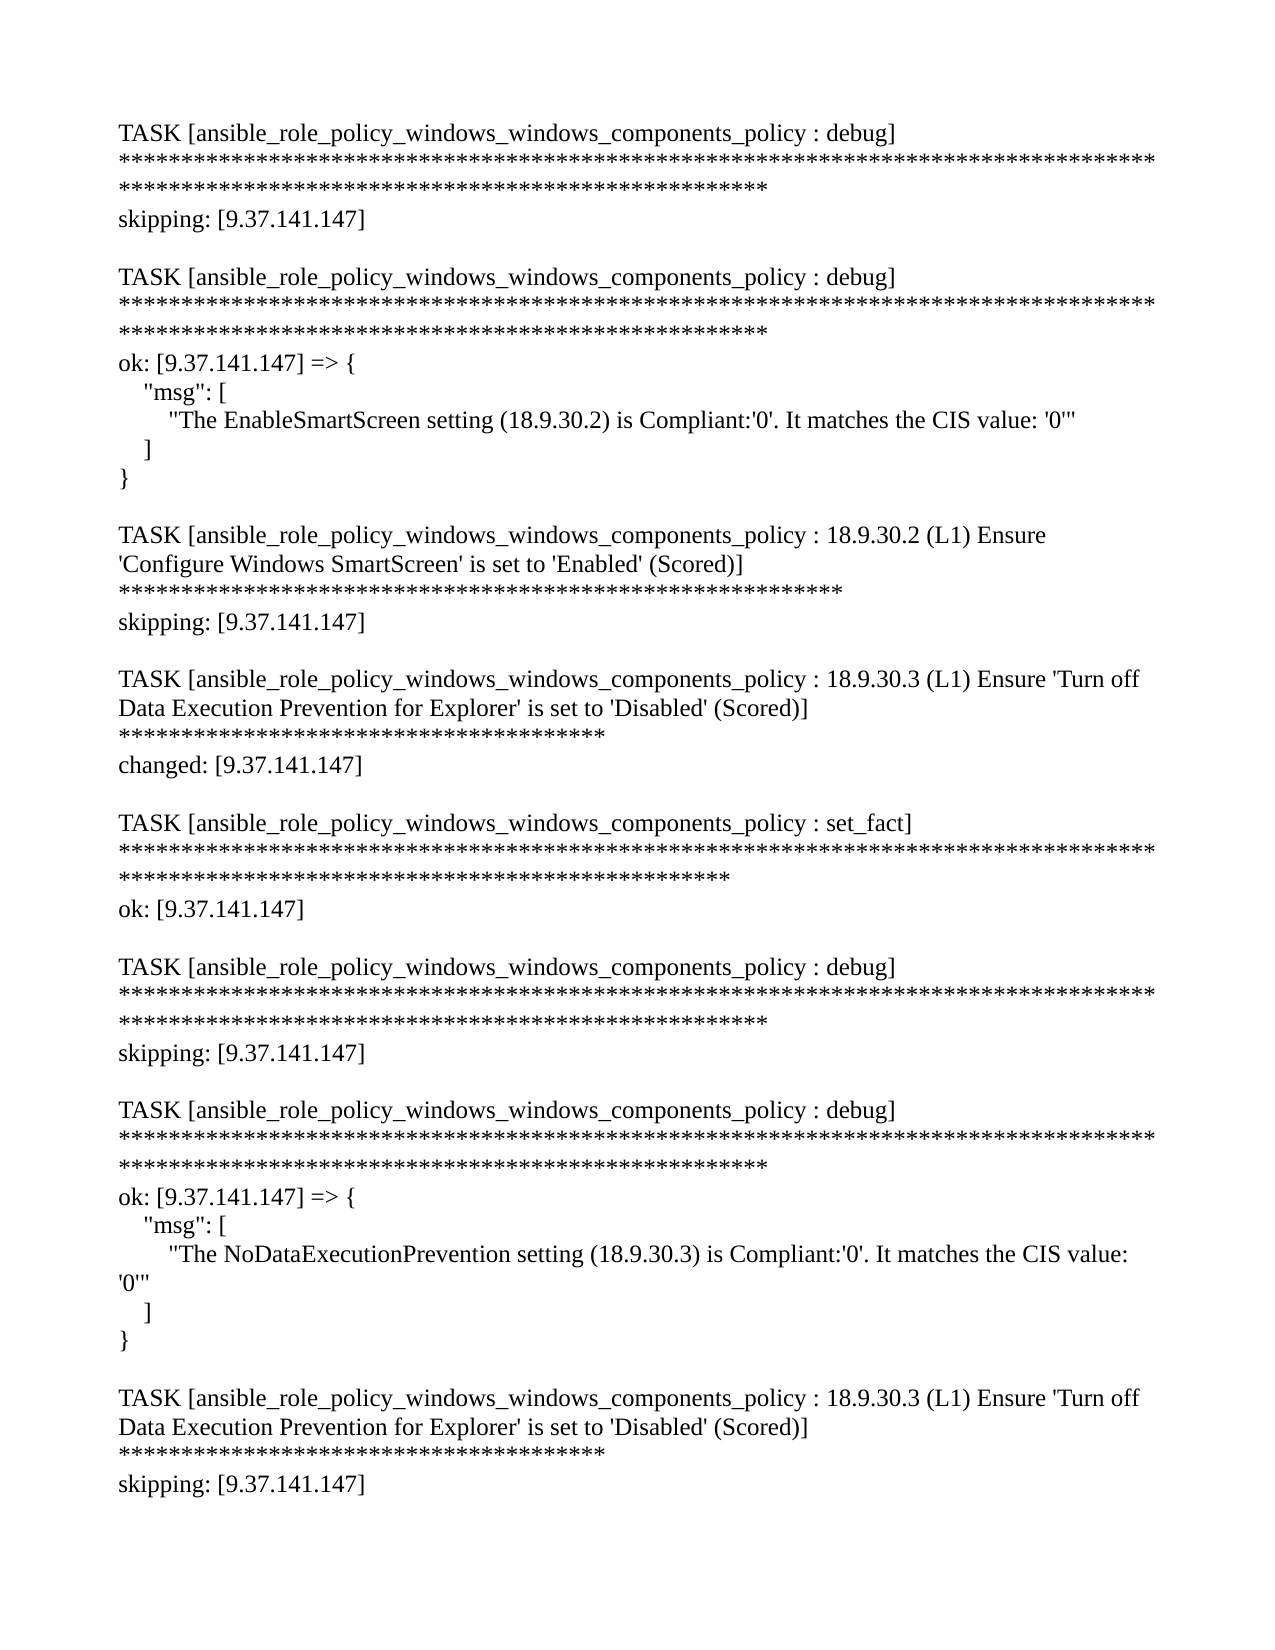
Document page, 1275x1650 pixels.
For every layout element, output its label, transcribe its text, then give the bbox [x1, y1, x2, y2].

text ok: [9.37.141.147] => { [118, 348, 1157, 377]
text "msg": [ [118, 377, 1157, 406]
text skipping: [9.37.141.147] [118, 1038, 1157, 1067]
text skipping: [9.37.141.147] [118, 204, 1157, 233]
text ok: [9.37.141.147] [118, 894, 1157, 923]
text ] [118, 1297, 1157, 1326]
text TASK [ansible_role_policy_windows_windows_components_policy : set_fact] ************************************************************************************************************************************ [118, 808, 1157, 894]
text TASK [ansible_role_policy_windows_windows_components_policy : debug] *************************************************************************************************************************************** [118, 262, 1157, 348]
text TASK [ansible_role_policy_windows_windows_components_policy : debug] *************************************************************************************************************************************** [118, 952, 1157, 1038]
text changed: [9.37.141.147] [118, 751, 1157, 779]
text } [118, 463, 1157, 492]
text skipping: [9.37.141.147] [118, 607, 1157, 636]
text TASK [ansible_role_policy_windows_windows_components_policy : debug] *************************************************************************************************************************************** [118, 1096, 1157, 1182]
text TASK [ansible_role_policy_windows_windows_components_policy : 18.9.30.3 (L1) Ensure 'Turn off Data Execution Prevention for Explorer' is set to 'Disabled' (Scored)] *************************************** [118, 664, 1157, 751]
text ] [118, 434, 1157, 463]
text TASK [ansible_role_policy_windows_windows_components_policy : debug] *************************************************************************************************************************************** [118, 118, 1157, 204]
text ok: [9.37.141.147] => { [118, 1182, 1157, 1211]
text "The NoDataExecutionPrevention setting (18.9.30.3) is Compliant:'0'. It matches the CIS value: '0'" [118, 1239, 1157, 1297]
text "msg": [ [118, 1211, 1157, 1239]
text } [118, 1326, 1157, 1354]
text "The EnableSmartScreen setting (18.9.30.2) is Compliant:'0'. It matches the CIS value: '0'" [118, 406, 1157, 434]
text TASK [ansible_role_policy_windows_windows_components_policy : 18.9.30.2 (L1) Ensure 'Configure Windows SmartScreen' is set to 'Enabled' (Scored)] ********************************************************** [118, 521, 1157, 607]
text TASK [ansible_role_policy_windows_windows_components_policy : 18.9.30.3 (L1) Ensure 'Turn off Data Execution Prevention for Explorer' is set to 'Disabled' (Scored)] *************************************** [118, 1383, 1157, 1469]
text skipping: [9.37.141.147] [118, 1469, 1157, 1498]
